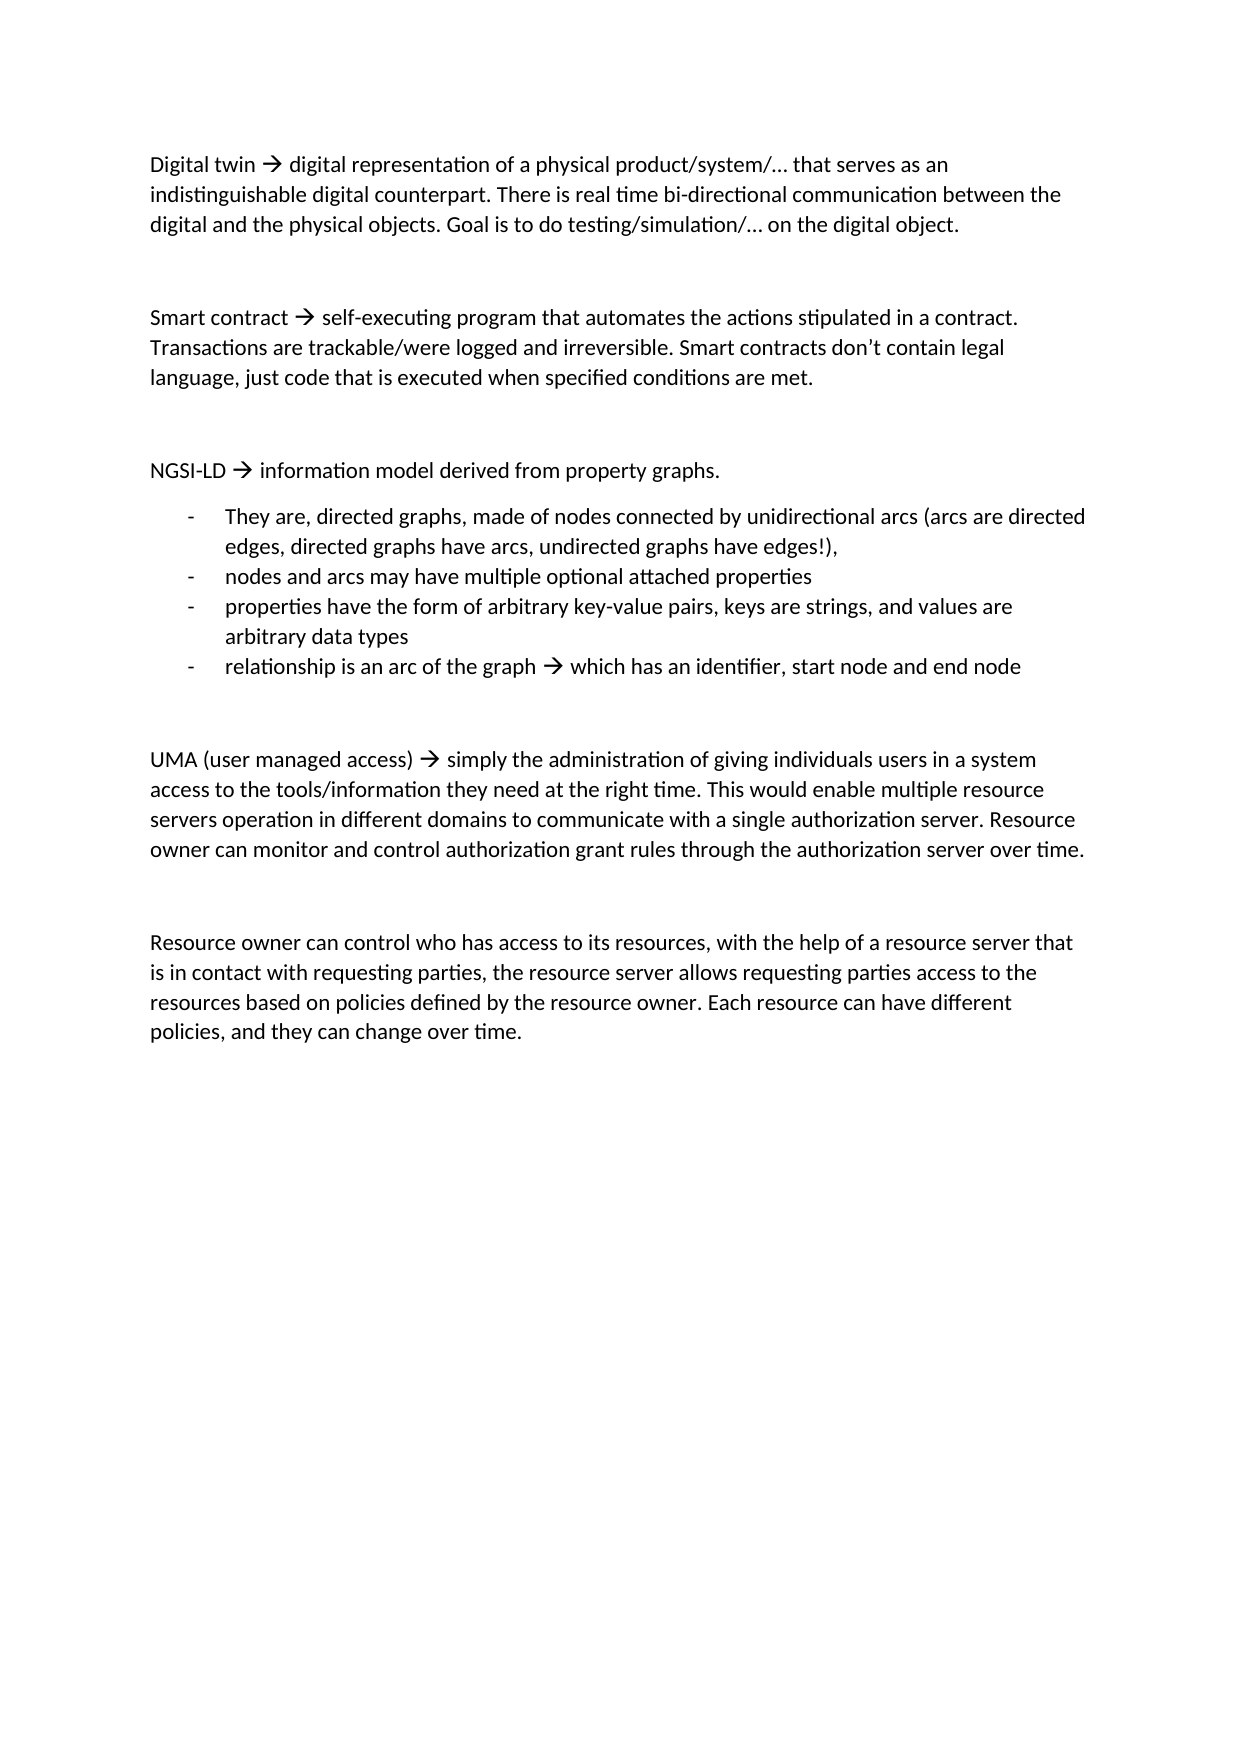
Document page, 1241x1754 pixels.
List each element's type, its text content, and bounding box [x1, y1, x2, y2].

text Digital twin  digital representation of a physical product/system/… that serves as an indistinguishable digital counterpart. There is real time bi-directional communication between the digital and the physical objects. Goal is to do testing/simulation/… on the digital object. [150, 150, 1090, 238]
text NGSI-LD  information model derived from property graphs. [150, 456, 1090, 484]
list properties have the form of arbitrary key-value pairs, keys are strings, and values are arbitrary data types [187, 592, 1090, 650]
text Resource owner can control who has access to its resources, with the help of a resource server that is in contact with requesting parties, the resource server allows requesting parties access to the resources based on policies defined by the resource owner. Each resource can have different policies, and they can change over time. [150, 928, 1090, 1046]
list nodes and arcs may have multiple optional attached properties [187, 562, 1090, 590]
text Smart contract  self-executing program that automates the actions stipulated in a contract. Transactions are trackable/were logged and irreversible. Smart contracts don’t contain legal language, just code that is executed when specified conditions are met. [150, 303, 1090, 391]
text UMA (user managed access)  simply the administration of giving individuals users in a system access to the tools/information they need at the right time. This would enable multiple resource servers operation in different domains to communicate with a single authorization server. Resource owner can monitor and control authorization grant rules through the authorization server over time. [150, 745, 1090, 863]
list They are, directed graphs, made of nodes connected by unidirectional arcs (arcs are directed edges, directed graphs have arcs, undirected graphs have edges!), [187, 502, 1090, 560]
list relationship is an arc of the graph  which has an identifier, start node and end node [187, 652, 1090, 680]
